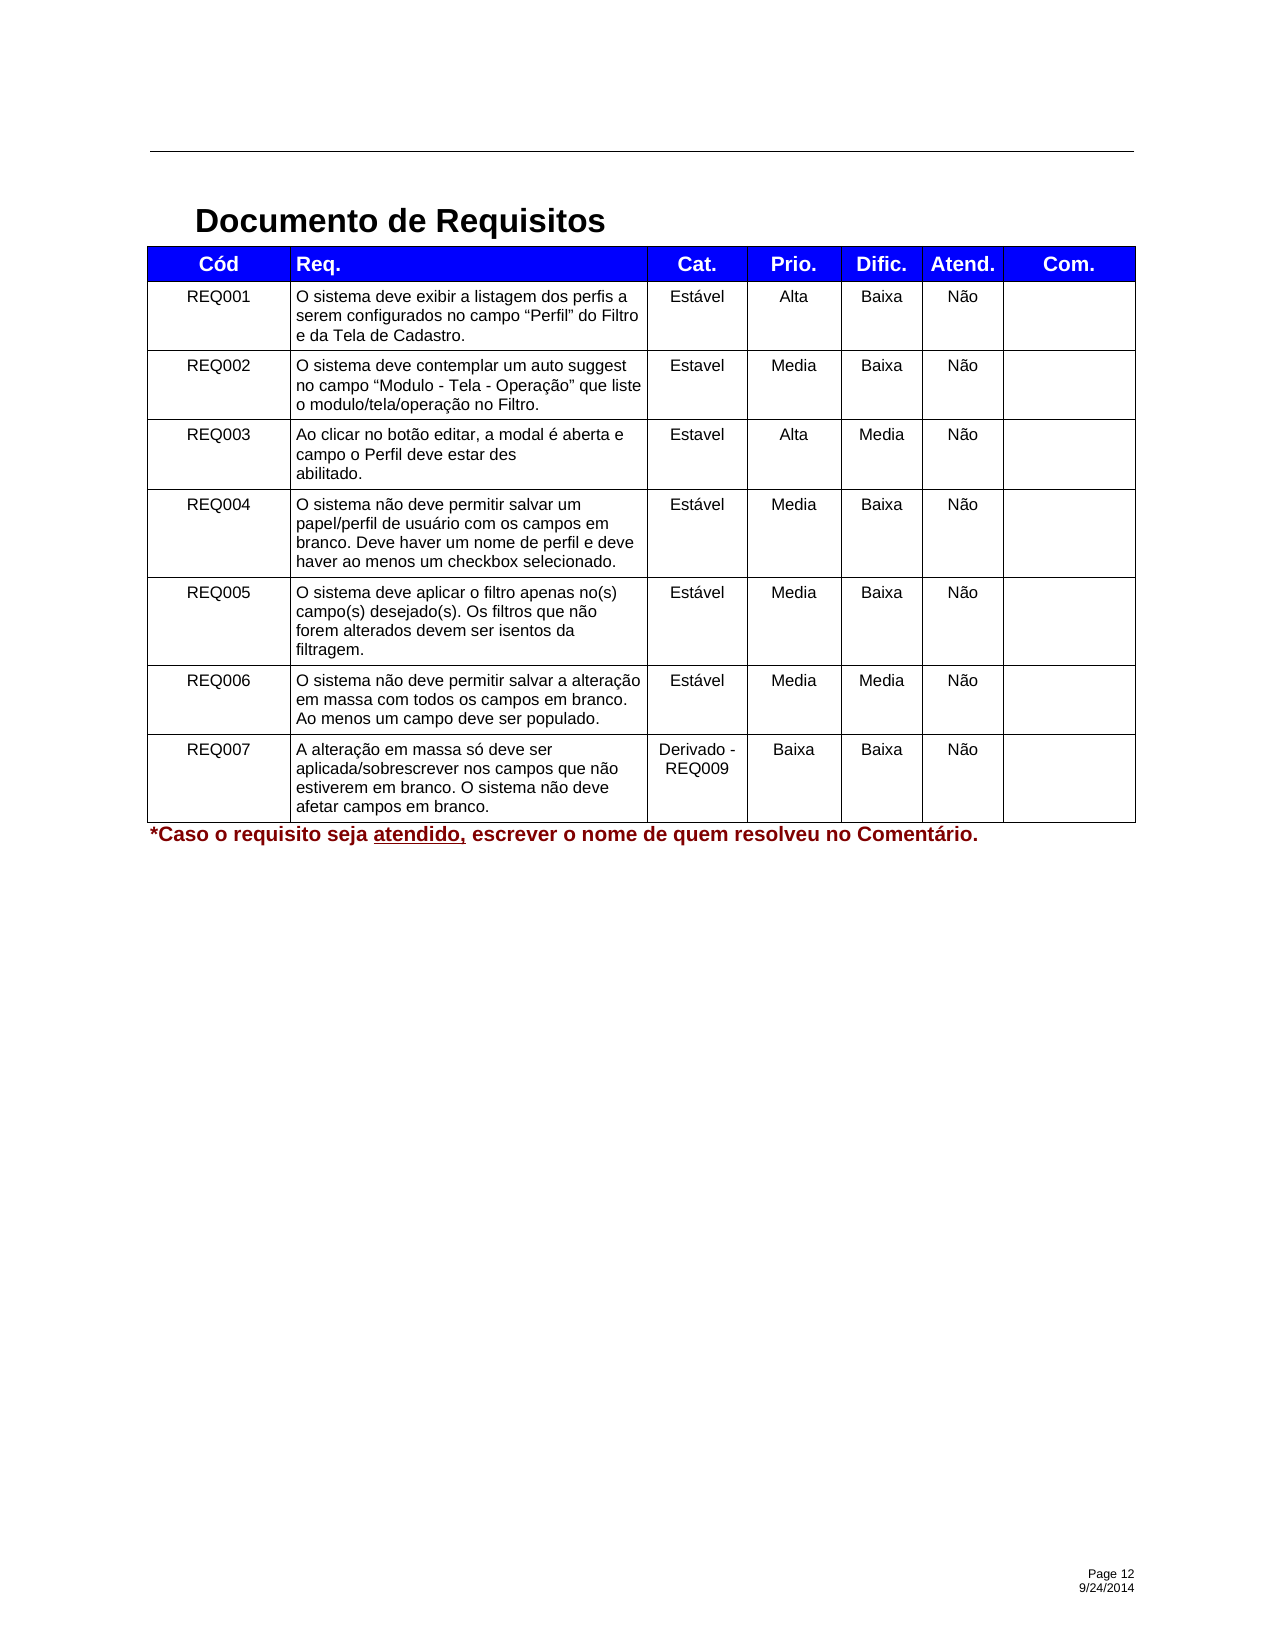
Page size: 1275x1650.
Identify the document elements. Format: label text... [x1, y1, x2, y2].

table_cell O sistema deve aplicar o filtro apenas no(s) campo(s) desejado(s). Os filtros que não forem alterados devem ser isentos da filtragem. [291, 578, 647, 665]
table_header Cód [148, 247, 290, 281]
table_cell Estavel [648, 351, 747, 419]
table_cell A alteração em massa só deve ser aplicada/sobrescrever nos campos que não estiverem em branco. O sistema não deve afetar campos em branco. [291, 735, 647, 822]
table_cell O sistema deve exibir a listagem dos perfis a serem configurados no campo “Perfil” do Filtro e da Tela de Cadastro. [291, 282, 647, 350]
table_cell Não [923, 578, 1003, 665]
table_cell Estável [648, 490, 747, 577]
table_cell Baixa [842, 735, 922, 822]
table_cell REQ003 [148, 420, 290, 488]
table_header Atend. [923, 247, 1003, 281]
table_cell Estável [648, 578, 747, 665]
table_cell Estável [648, 666, 747, 734]
table_cell O sistema não deve permitir salvar a alteração em massa com todos os campos em branco. Ao menos um campo deve ser populado. [291, 666, 647, 734]
subtitle Documento de Requisitos [150, 201, 1134, 239]
table_cell REQ007 [148, 735, 290, 822]
table_cell [1004, 351, 1135, 419]
table_cell [1004, 420, 1135, 488]
table_cell Baixa [748, 735, 841, 822]
table_cell REQ002 [148, 351, 290, 419]
table_cell O sistema não deve permitir salvar um papel/perfil de usuário com os campos em branco. Deve haver um nome de perfil e deve haver ao menos um checkbox selecionado. [291, 490, 647, 577]
table_cell Baixa [842, 351, 922, 419]
table_cell Não [923, 420, 1003, 488]
table_cell Estavel [648, 420, 747, 488]
table_cell Não [923, 282, 1003, 350]
table_header Cat. [648, 247, 747, 281]
table_cell [1004, 490, 1135, 577]
table_cell Não [923, 735, 1003, 822]
table_header Com. [1004, 247, 1135, 281]
table_cell [1004, 666, 1135, 734]
table_header Dific. [842, 247, 922, 281]
table_cell Media [748, 666, 841, 734]
table_cell REQ006 [148, 666, 290, 734]
table_cell Media [748, 578, 841, 665]
table_cell Alta [748, 282, 841, 350]
table_header Req. [291, 247, 647, 281]
table_cell Não [923, 666, 1003, 734]
table_cell Baixa [842, 578, 922, 665]
table_cell Não [923, 351, 1003, 419]
table_cell [1004, 735, 1135, 822]
table_cell REQ001 [148, 282, 290, 350]
table_cell Baixa [842, 282, 922, 350]
table_cell Media [842, 666, 922, 734]
table_header Prio. [748, 247, 841, 281]
table_cell O sistema deve contemplar um auto suggest no campo “Modulo - Tela - Operação” que liste o modulo/tela/operação no Filtro. [291, 351, 647, 419]
table_cell Baixa [842, 490, 922, 577]
table_cell Alta [748, 420, 841, 488]
table_cell Estável [648, 282, 747, 350]
text *Caso o requisito seja atendido, escrever o nome de quem resolveu no Comentário. [150, 823, 1134, 846]
table_cell Ao clicar no botão editar, a modal é aberta e campo o Perfil deve estar des abilitado. [291, 420, 647, 488]
table_cell [1004, 282, 1135, 350]
table_cell Derivado - REQ009 [648, 735, 747, 822]
table_cell REQ004 [148, 490, 290, 577]
table_cell Não [923, 490, 1003, 577]
table_cell [1004, 578, 1135, 665]
table_cell Media [842, 420, 922, 488]
table_cell Media [748, 351, 841, 419]
table_cell Media [748, 490, 841, 577]
table_cell REQ005 [148, 578, 290, 665]
